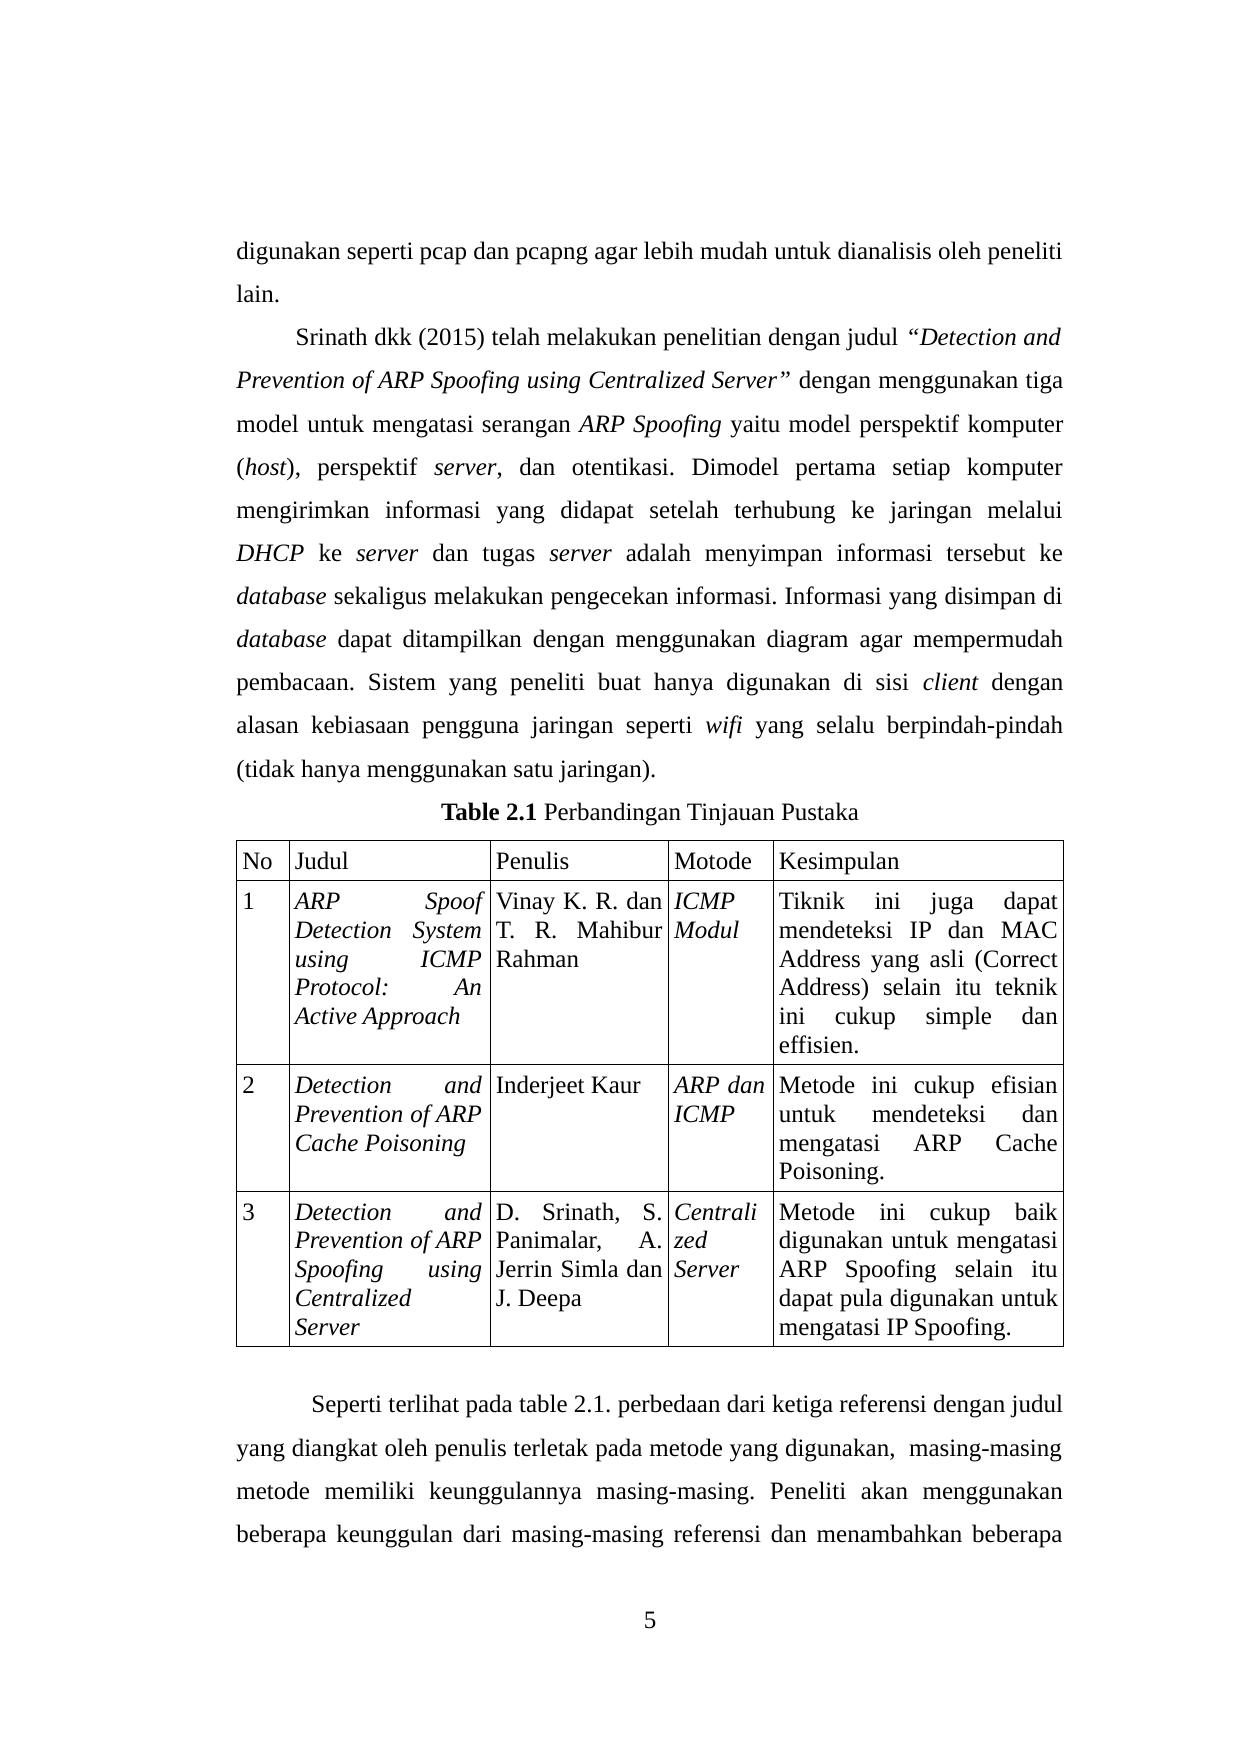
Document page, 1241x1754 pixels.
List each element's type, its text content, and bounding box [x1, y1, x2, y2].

table_header Kesimpulan [774, 841, 1063, 880]
table_cell ARP dan ICMP [669, 1065, 773, 1191]
table_cell 2 [237, 1065, 289, 1191]
table_cell Tiknik ini juga dapat mendeteksi IP dan MAC Address yang asli (Correct Address) selain itu teknik ini cukup simple dan effisien. [774, 881, 1063, 1064]
table_cell Centralized Server [669, 1192, 773, 1346]
table_cell Detection and Prevention of ARP Cache Poisoning [290, 1065, 490, 1191]
table_cell ICMP Modul [669, 881, 773, 1064]
table_header Penulis [491, 841, 668, 880]
table_cell 1 [237, 881, 289, 1064]
text Seperti terlihat pada table 2.1. perbedaan dari ketiga referensi dengan judul yang diangkat oleh penulis terletak pada metode yang digunakan, masing-masing metode memiliki keunggulannya masing-masing. Peneliti akan menggunakan beberapa keunggulan dari masing-masing referensi dan menambahkan beberapa [236, 1389, 1063, 1548]
table_cell 3 [237, 1192, 289, 1346]
text digunakan seperti pcap dan pcapng agar lebih mudah untuk dianalisis oleh peneliti lain. [236, 236, 1063, 308]
text Srinath dkk (2015) telah melakukan penelitian dengan judul “Detection and Prevention of ARP Spoofing using Centralized Server” dengan menggunakan tiga model untuk mengatasi serangan ARP Spoofing yaitu model perspektif komputer (host), perspektif server, dan otentikasi. Dimodel pertama setiap komputer mengirimkan informasi yang didapat setelah terhubung ke jaringan melalui DHCP ke server dan tugas server adalah menyimpan informasi tersebut ke database sekaligus melakukan pengecekan informasi. Informasi yang disimpan di database dapat ditampilkan dengan menggunakan diagram agar mempermudah pembacaan. Sistem yang peneliti buat hanya digunakan di sisi client dengan alasan kebiasaan pengguna jaringan seperti wifi yang selalu berpindah-pindah (tidak hanya menggunakan satu jaringan). [236, 322, 1063, 782]
table_header No [237, 841, 289, 880]
table_header Motode [669, 841, 773, 880]
table_cell Metode ini cukup efisian untuk mendeteksi dan mengatasi ARP Cache Poisoning. [774, 1065, 1063, 1191]
table_cell Vinay K. R. dan T. R. Mahibur Rahman [491, 881, 668, 1064]
table_cell Detection and Prevention of ARP Spoofing using Centralized Server [290, 1192, 490, 1346]
text Table 2.1 Perbandingan Tinjauan Pustaka [236, 797, 1063, 826]
table_cell Metode ini cukup baik digunakan untuk mengatasi ARP Spoofing selain itu dapat pula digunakan untuk mengatasi IP Spoofing. [774, 1192, 1063, 1346]
table_cell ARP Spoof Detection System using ICMP Protocol: An Active Approach [290, 881, 490, 1064]
table_cell Inderjeet Kaur [491, 1065, 668, 1191]
table_header Judul [290, 841, 490, 880]
table_cell D. Srinath, S. Panimalar, A. Jerrin Simla dan J. Deepa [491, 1192, 668, 1346]
